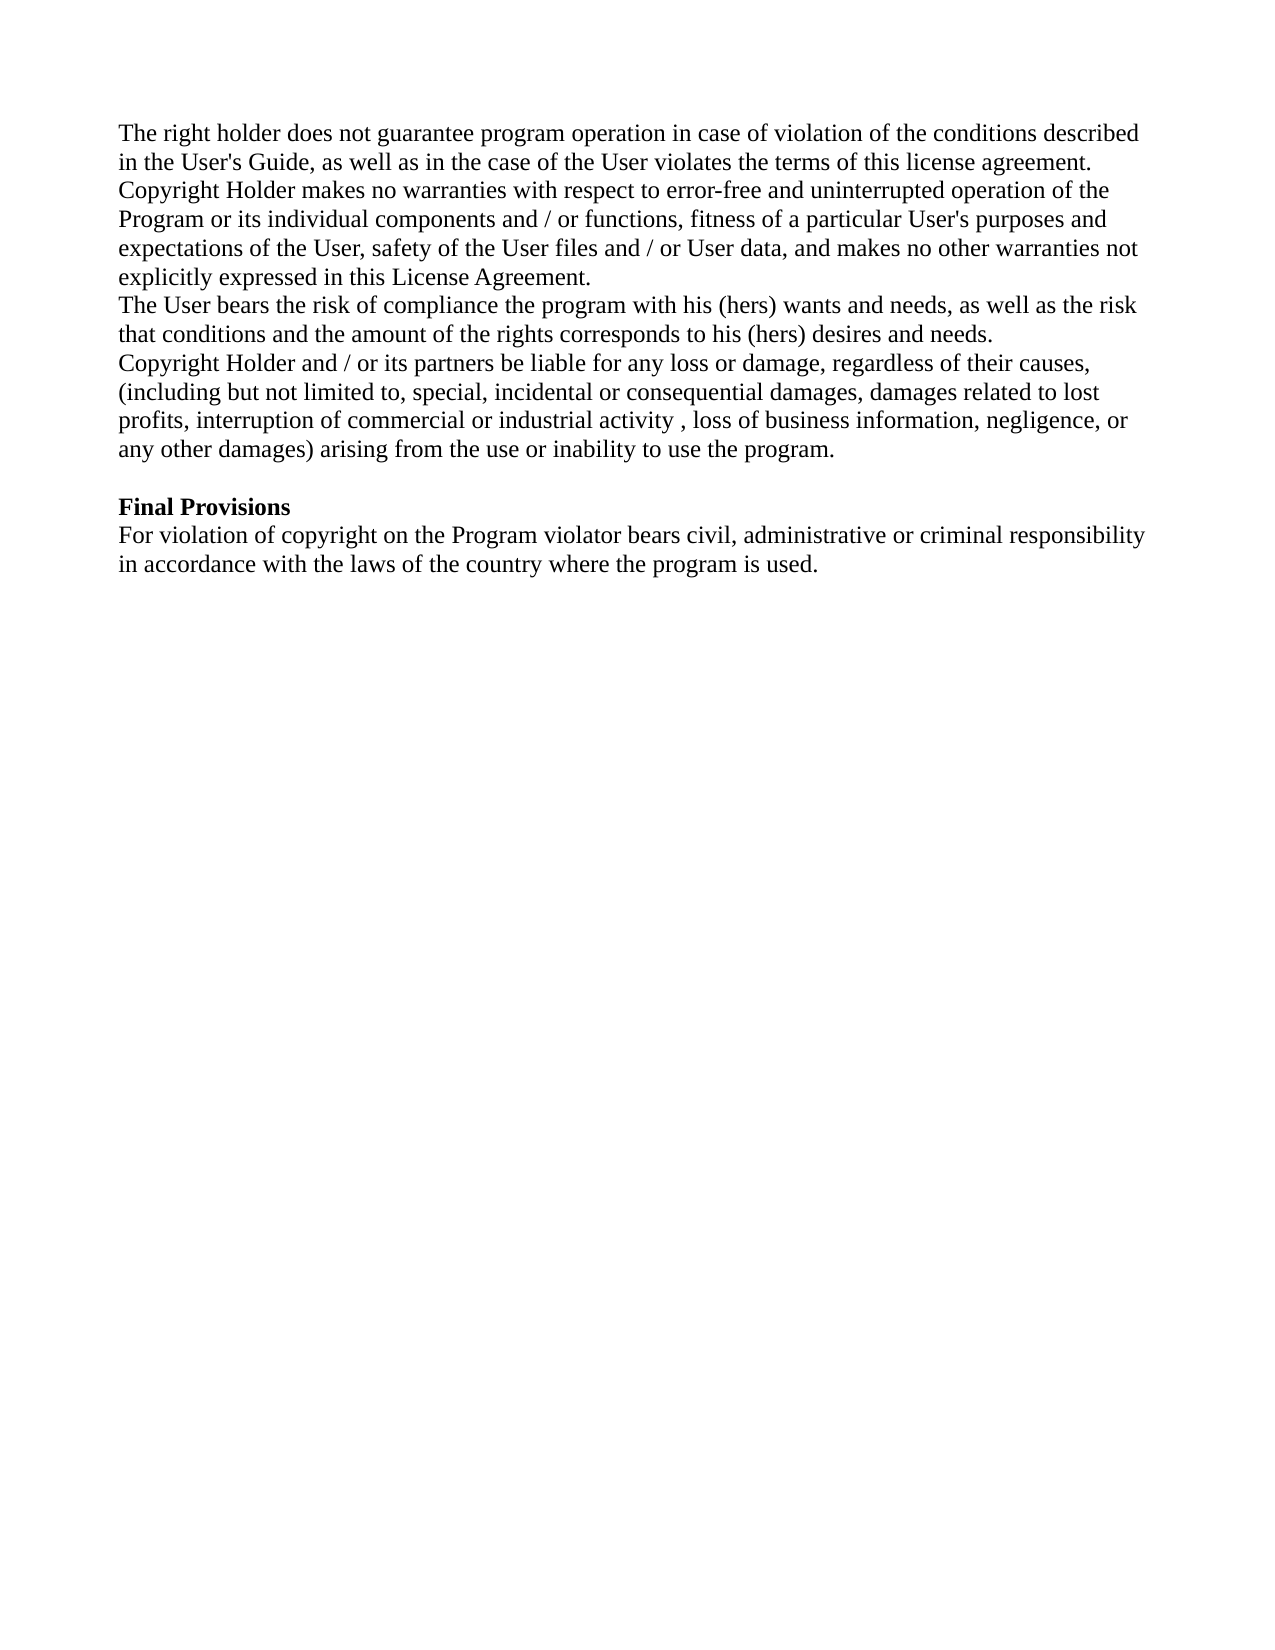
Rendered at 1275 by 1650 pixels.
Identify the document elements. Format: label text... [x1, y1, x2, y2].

text The User bears the risk of compliance the program with his (hers) wants and needs, as well as the risk that conditions and the amount of the rights corresponds to his (hers) desires and needs. [118, 291, 1157, 348]
text The right holder does not guarantee program operation in case of violation of the conditions described in the User's Guide, as well as in the case of the User violates the terms of this license agreement. Copyright Holder makes no warranties with respect to error-free and uninterrupted operation of the Program or its individual components and / or functions, fitness of a particular User's purposes and expectations of the User, safety of the User files and / or User data, and makes no other warranties not explicitly expressed in this License Agreement. [118, 118, 1157, 291]
text Copyright Holder and / or its partners be liable for any loss or damage, regardless of their causes, (including but not limited to, special, incidental or consequential damages, damages related to lost profits, interruption of commercial or industrial activity , loss of business information, negligence, or any other damages) arising from the use or inability to use the program. Final Provisions For violation of copyright on the Program violator bears civil, administrative or criminal responsibility in accordance with the laws of the country where the program is used. [118, 348, 1157, 578]
